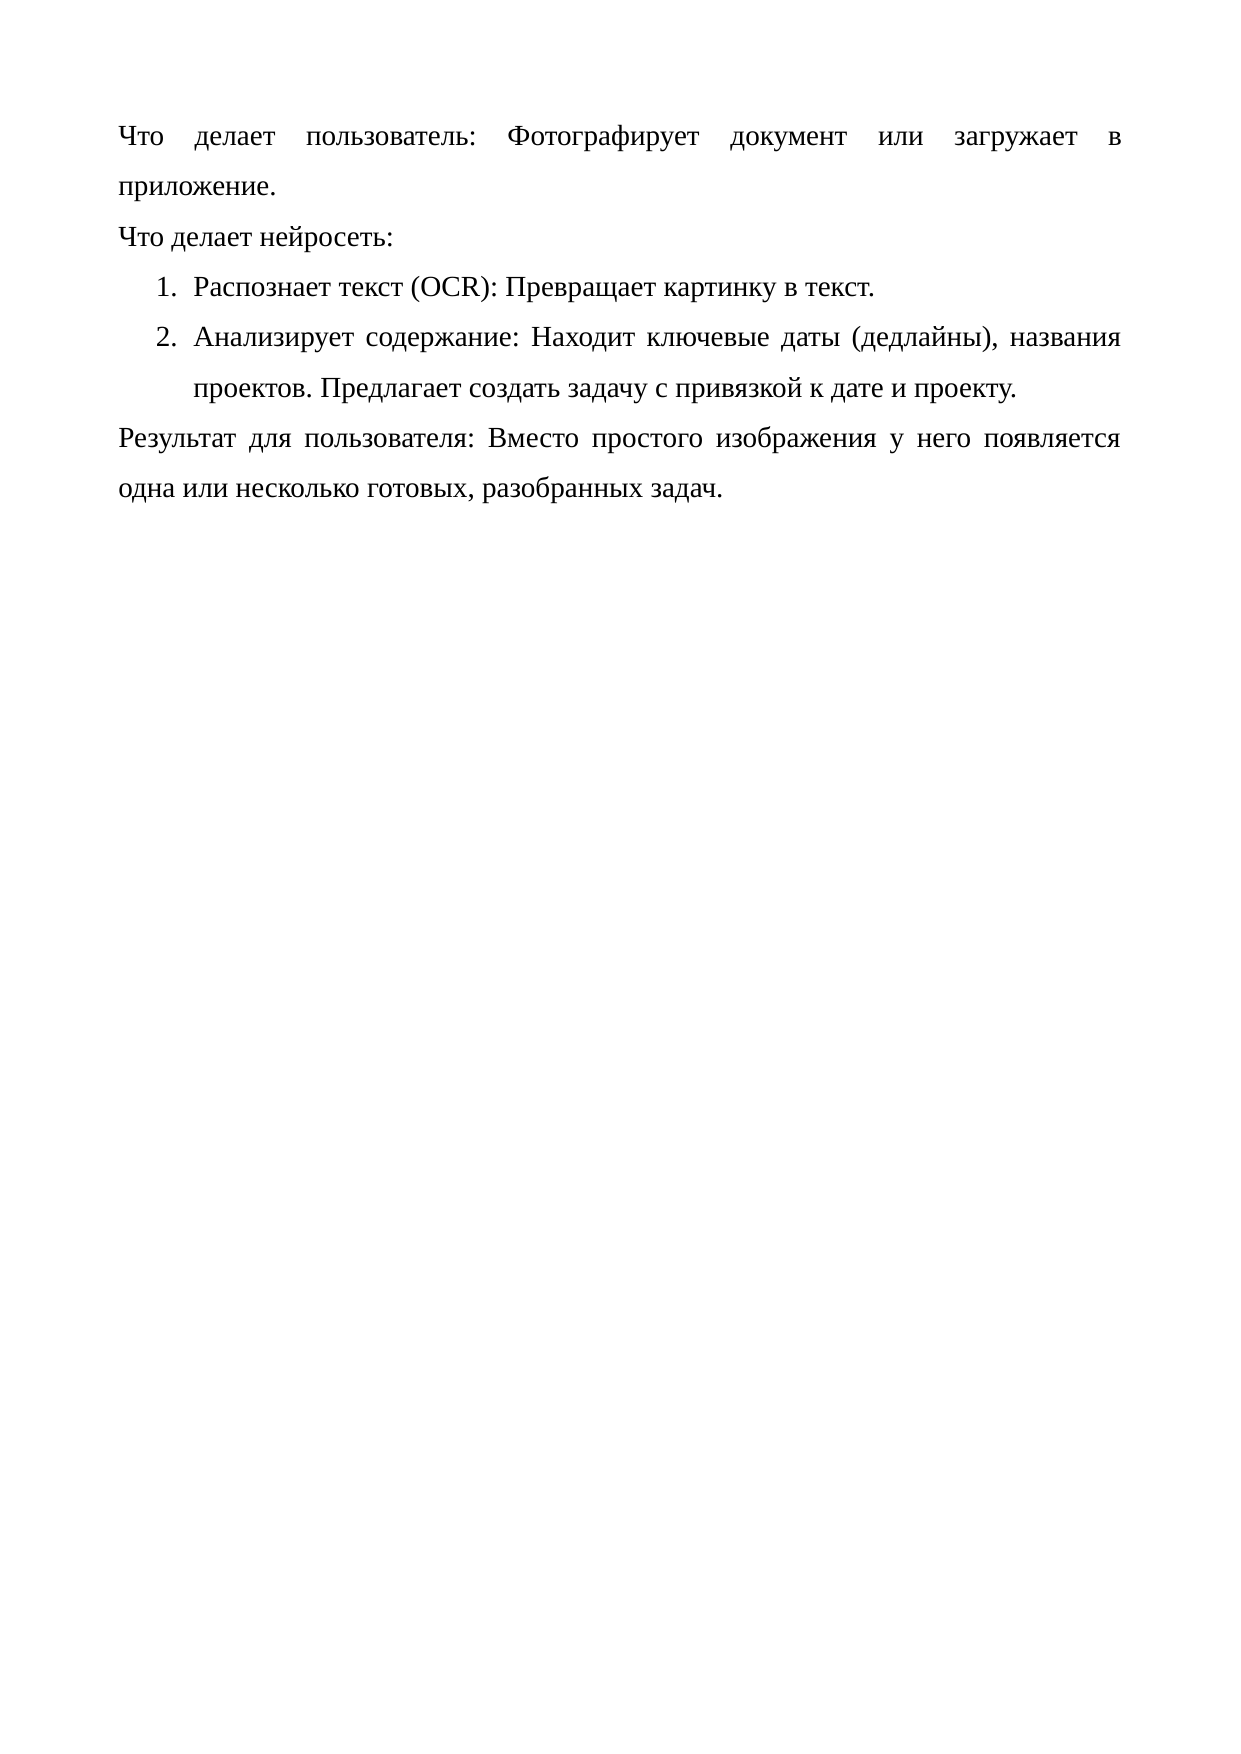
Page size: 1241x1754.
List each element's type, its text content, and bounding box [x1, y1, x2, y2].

text Что делает пользователь: Фотографирует документ или загружает в приложение. [118, 118, 1122, 202]
text Что делает нейросеть: [118, 219, 1122, 252]
list Распознает текст (OCR): Превращает картинку в текст. [156, 269, 1122, 303]
text Результат для пользователя: Вместо простого изображения у него появляется одна или несколько готовых, разобранных задач. [118, 420, 1122, 504]
list Анализирует содержание: Находит ключевые даты (дедлайны), названия проектов. Предлагает создать задачу с привязкой к дате и проекту. [156, 319, 1122, 403]
